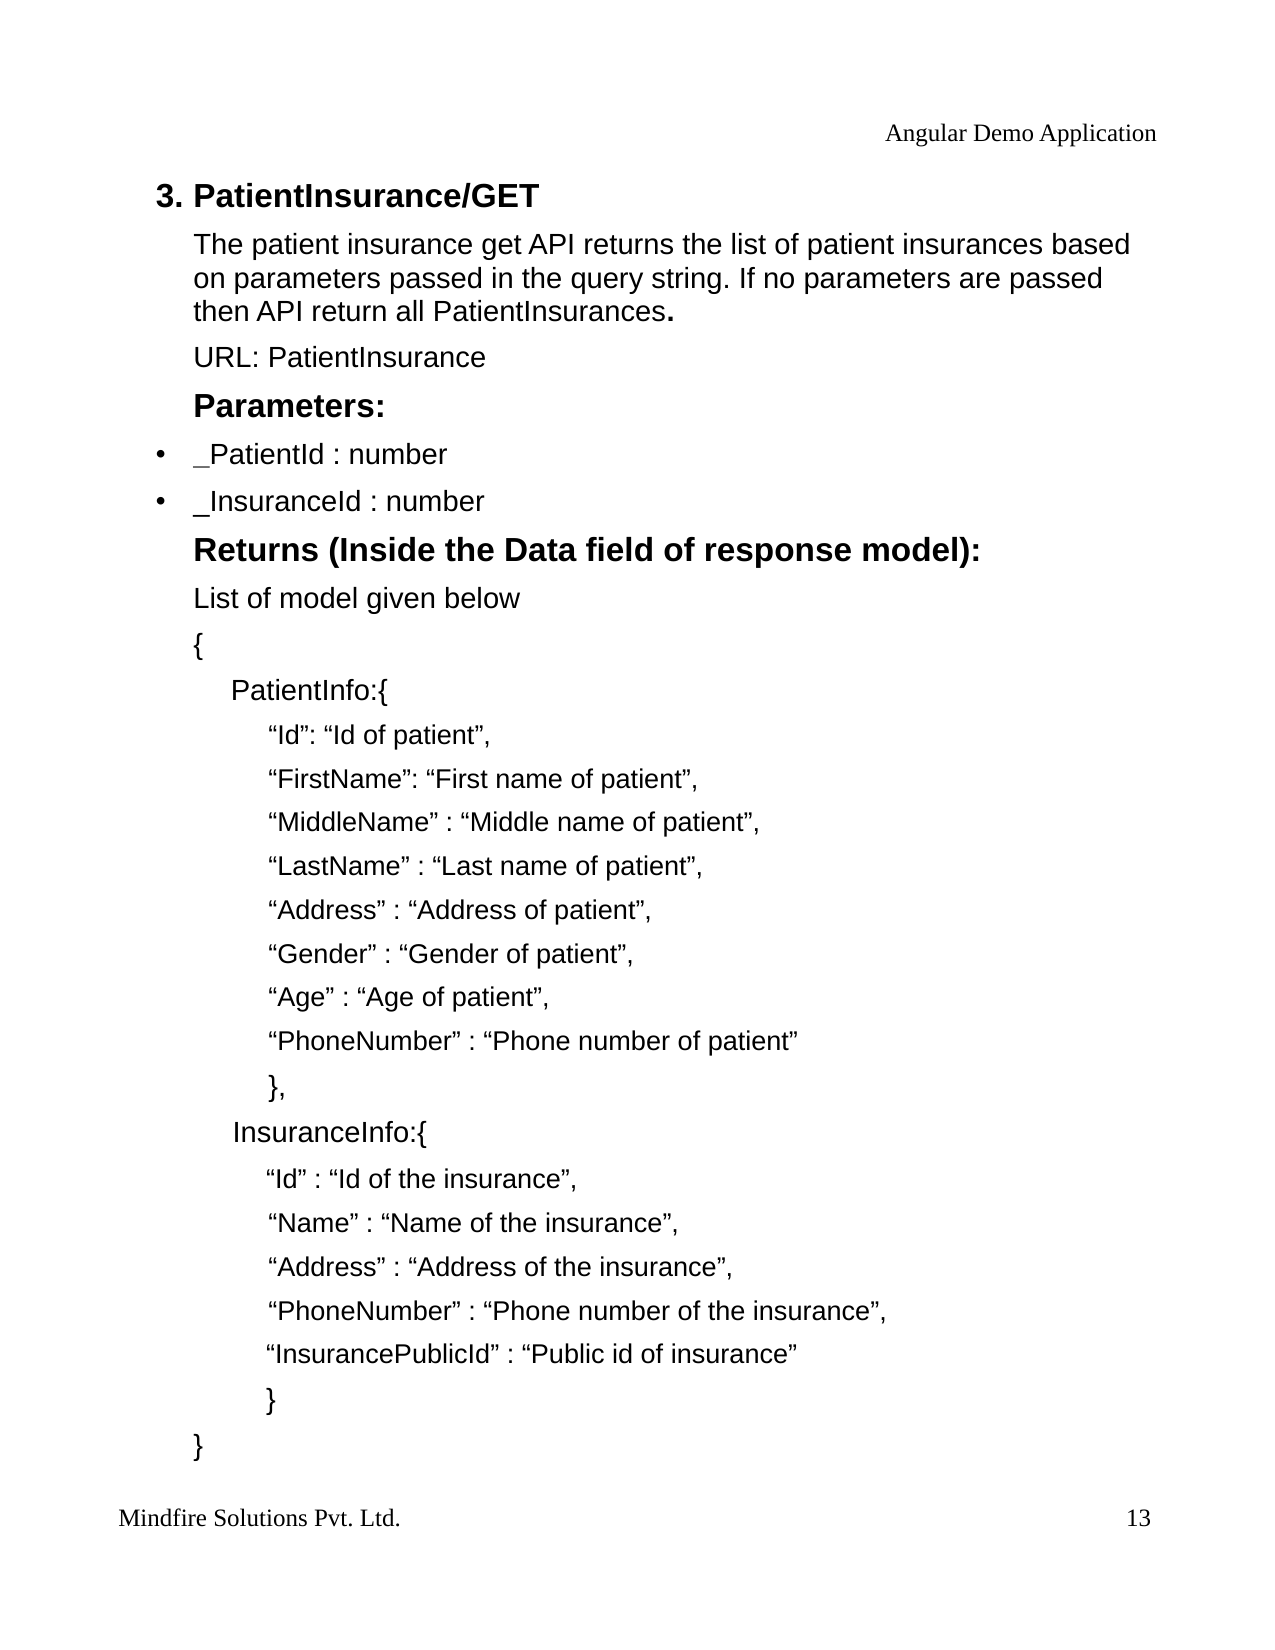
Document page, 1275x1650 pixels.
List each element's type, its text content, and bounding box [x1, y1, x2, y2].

list “PhoneNumber” : “Phone number of the insurance”, [231, 1294, 1157, 1326]
list Returns (Inside the Data field of response model): [156, 530, 1157, 568]
list “Address” : “Address of patient”, [231, 894, 1157, 925]
text “InsurancePublicId” : “Public id of insurance” [118, 1338, 1157, 1369]
list “FirstName”: “First name of patient”, [231, 763, 1157, 794]
list “MiddleName” : “Middle name of patient”, [231, 806, 1157, 838]
text “Id” : “Id of the insurance”, [118, 1161, 1157, 1194]
list The patient insurance get API returns the list of patient insurances based on parameters passed in the query string. If no parameters are passed then API return all PatientInsurances. [156, 227, 1157, 328]
list } [156, 1428, 1157, 1462]
text } [118, 1382, 1157, 1416]
list URL: PatientInsurance [156, 340, 1157, 374]
list }, [231, 1069, 1157, 1102]
list “PhoneNumber” : “Phone number of patient” [231, 1025, 1157, 1056]
list “LastName” : “Last name of patient”, [231, 850, 1157, 881]
list { [156, 627, 1157, 660]
list List of model given below [156, 581, 1157, 614]
list PatientInfo:{ [193, 673, 1157, 706]
list PatientInsurance/GET [156, 176, 1157, 215]
list “Gender” : “Gender of patient”, [231, 938, 1157, 969]
list “Id”: “Id of patient”, [231, 719, 1157, 750]
list _InsuranceId : number [156, 484, 1157, 517]
list “Age” : “Age of patient”, [231, 981, 1157, 1013]
list “Name” : “Name of the insurance”, [231, 1207, 1157, 1238]
text InsuranceInfo:{ [118, 1115, 1157, 1148]
list Parameters: [156, 386, 1157, 425]
list _PatientId : number [156, 437, 1157, 471]
list “Address” : “Address of the insurance”, [231, 1251, 1157, 1282]
